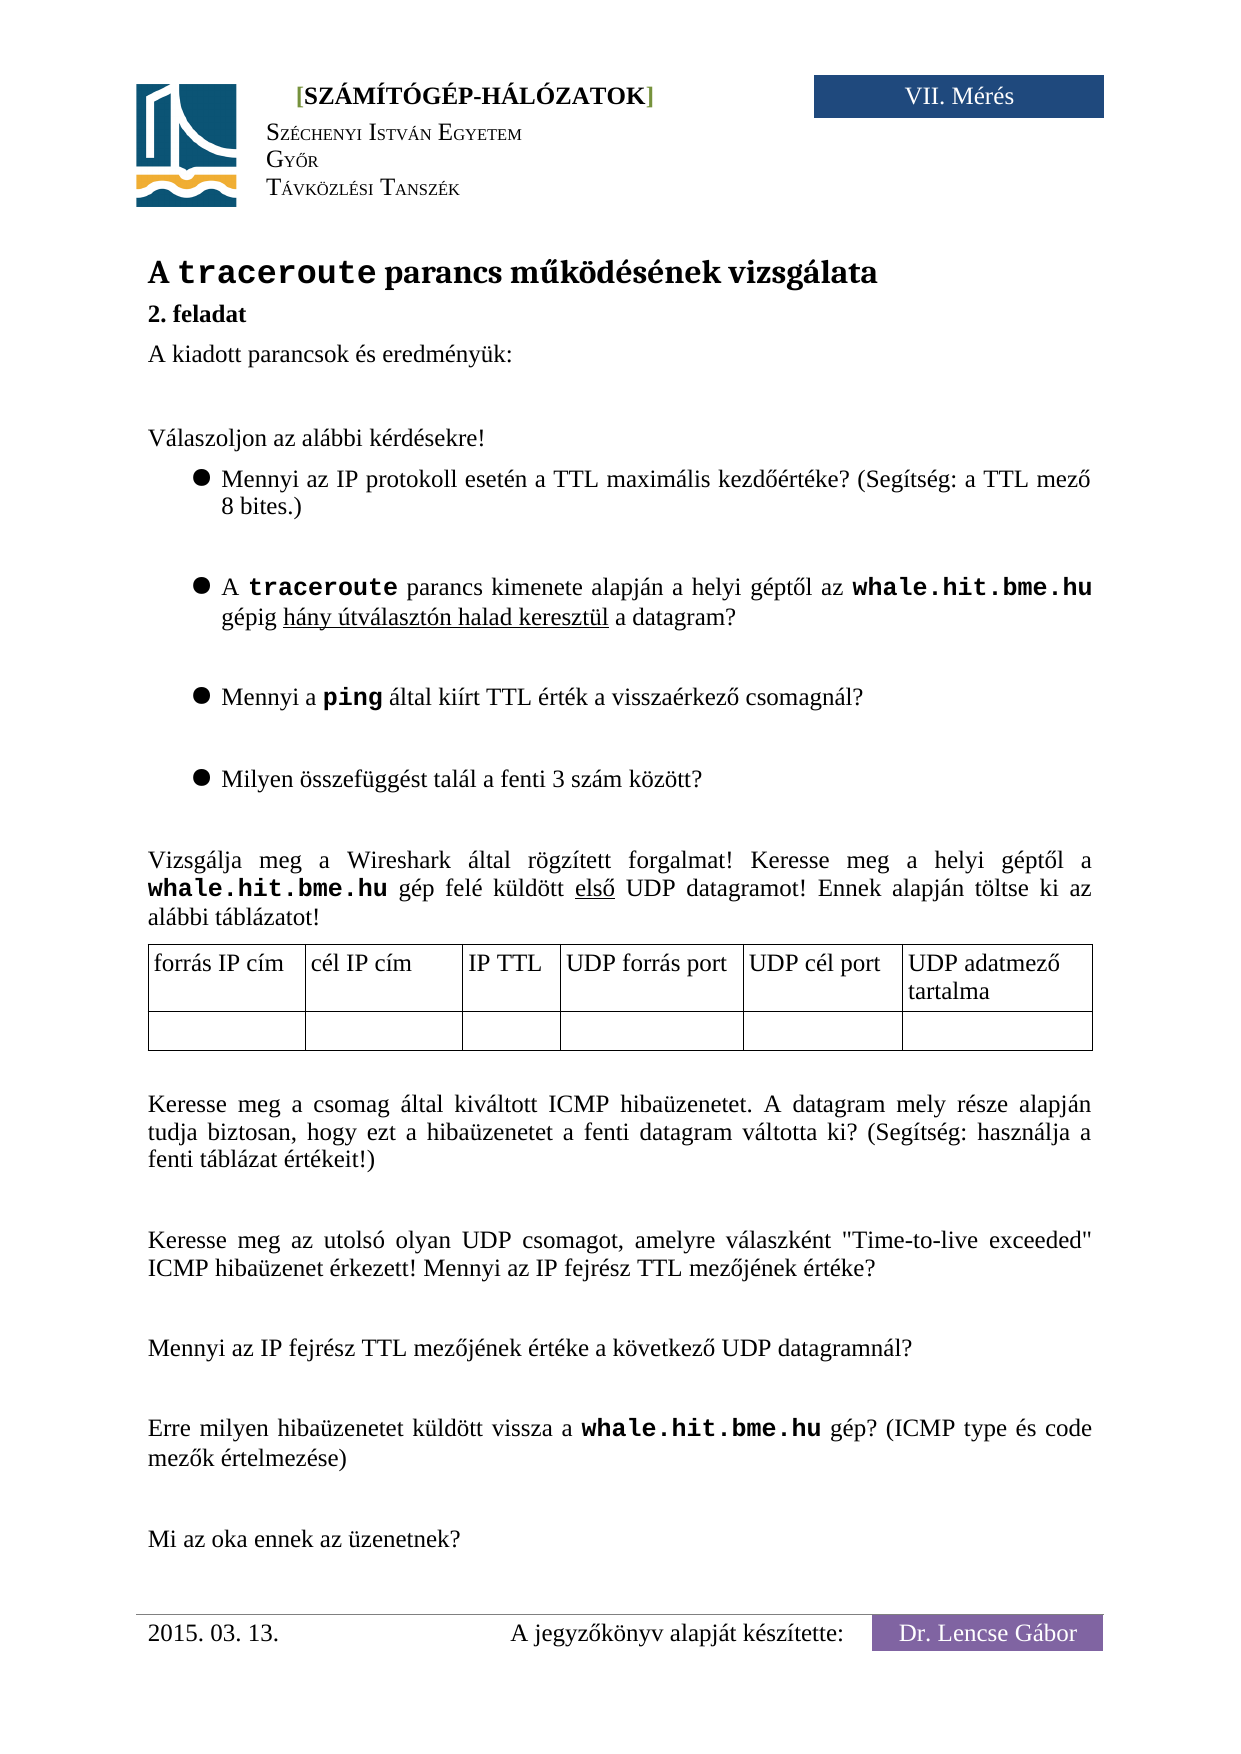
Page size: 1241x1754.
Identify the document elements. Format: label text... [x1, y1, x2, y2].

table_header UDP cél port [744, 945, 902, 1011]
text Erre milyen hibaüzenetet küldött vissza a whale.hit.bme.hu gép? (ICMP type és code mezők értelmezése) [148, 1414, 1092, 1472]
text Vizsgálja meg a Wireshark által rögzített forgalmat! Keresse meg a helyi géptől a whale.hit.bme.hu gép felé küldött első UDP datagramot! Ennek alapján töltse ki az alábbi táblázatot! [148, 846, 1092, 931]
table_cell [744, 1012, 902, 1050]
list Milyen összefüggést talál a fenti 3 szám között? [192, 766, 1092, 793]
table_header cél IP cím [306, 945, 462, 1011]
table_header IP TTL [463, 945, 560, 1011]
table_header UDP forrás port [561, 945, 743, 1011]
table_cell [306, 1012, 462, 1050]
table_cell [561, 1012, 743, 1050]
picture [136, 84, 237, 207]
list A traceroute parancs kimenete alapján a helyi géptől az whale.hit.bme.hu gépig hány útválasztón halad keresztül a datagram? [192, 573, 1092, 630]
subtitle A traceroute parancs működésének vizsgálata [148, 253, 1092, 294]
table_header UDP adatmező tartalma [903, 945, 1092, 1011]
text Válaszoljon az alábbi kérdésekre! [148, 424, 1092, 452]
text Mi az oka ennek az üzenetnek? [148, 1525, 1092, 1552]
text Mennyi az IP fejrész TTL mezőjének értéke a következő UDP datagramnál? [148, 1334, 1092, 1362]
list Mennyi a ping által kiírt TTL érték a visszaérkező csomagnál? [192, 683, 1092, 713]
text A kiadott parancsok és eredményük: [148, 340, 1092, 368]
text Keresse meg az utolsó olyan UDP csomagot, amelyre válaszként "Time-to-live exceeded" ICMP hibaüzenet érkezett! Mennyi az IP fejrész TTL mezőjének értéke? [148, 1226, 1092, 1281]
table_cell [149, 1012, 305, 1050]
table_cell [903, 1012, 1092, 1050]
list Mennyi az IP protokoll esetén a TTL maximális kezdőértéke? (Segítség: a TTL mező 8 bites.) [192, 465, 1092, 520]
table_cell [463, 1012, 560, 1050]
text 2. feladat [148, 300, 1092, 328]
table_header forrás IP cím [149, 945, 305, 1011]
text Keresse meg a csomag által kiváltott ICMP hibaüzenetet. A datagram mely része alapján tudja biztosan, hogy ezt a hibaüzenetet a fenti datagram váltotta ki? (Segítség: használja a fenti táblázat értékeit!) [148, 1090, 1092, 1173]
